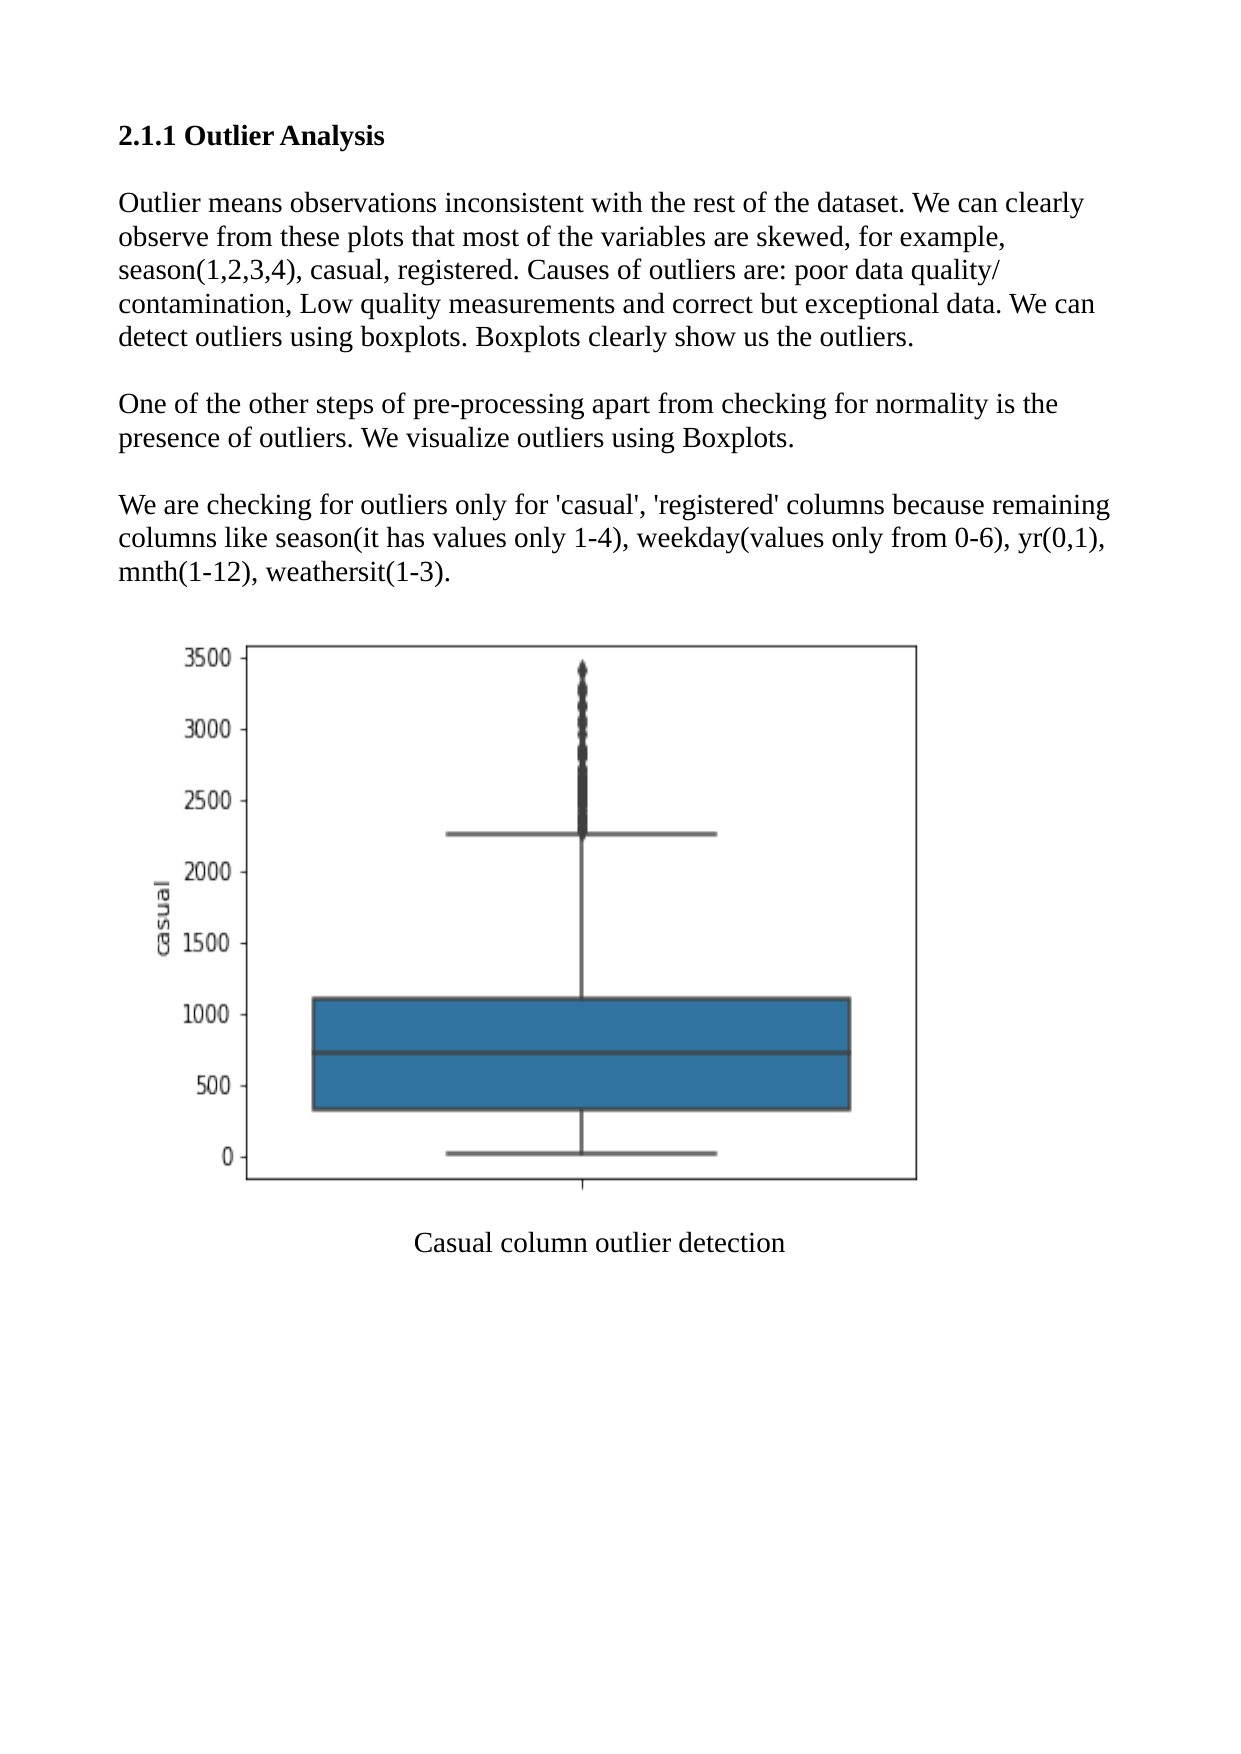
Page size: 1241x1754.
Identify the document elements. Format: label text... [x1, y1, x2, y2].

text 2.1.1 Outlier Analysis [118, 118, 1122, 152]
text Casual column outlier detection [118, 1225, 1122, 1258]
text One of the other steps of pre-processing apart from checking for normality is the presence of outliers. We visualize outliers using Boxplots. [118, 386, 1122, 453]
text We are checking for outliers only for 'casual', 'registered' columns because remaining columns like season(it has values only 1-4), weekday(values only from 0-6), yr(0,1), mnth(1-12), weathersit(1-3). [118, 487, 1122, 588]
text Outlier means observations inconsistent with the rest of the dataset. We can clearly observe from these plots that most of the variables are skewed, for example, season(1,2,3,4), casual, registered. Causes of outliers are: poor data quality/ contamination, Low quality measurements and correct but exceptional data. We can detect outliers using boxplots. Boxplots clearly show us the outliers. [118, 185, 1122, 353]
picture [140, 621, 936, 1206]
